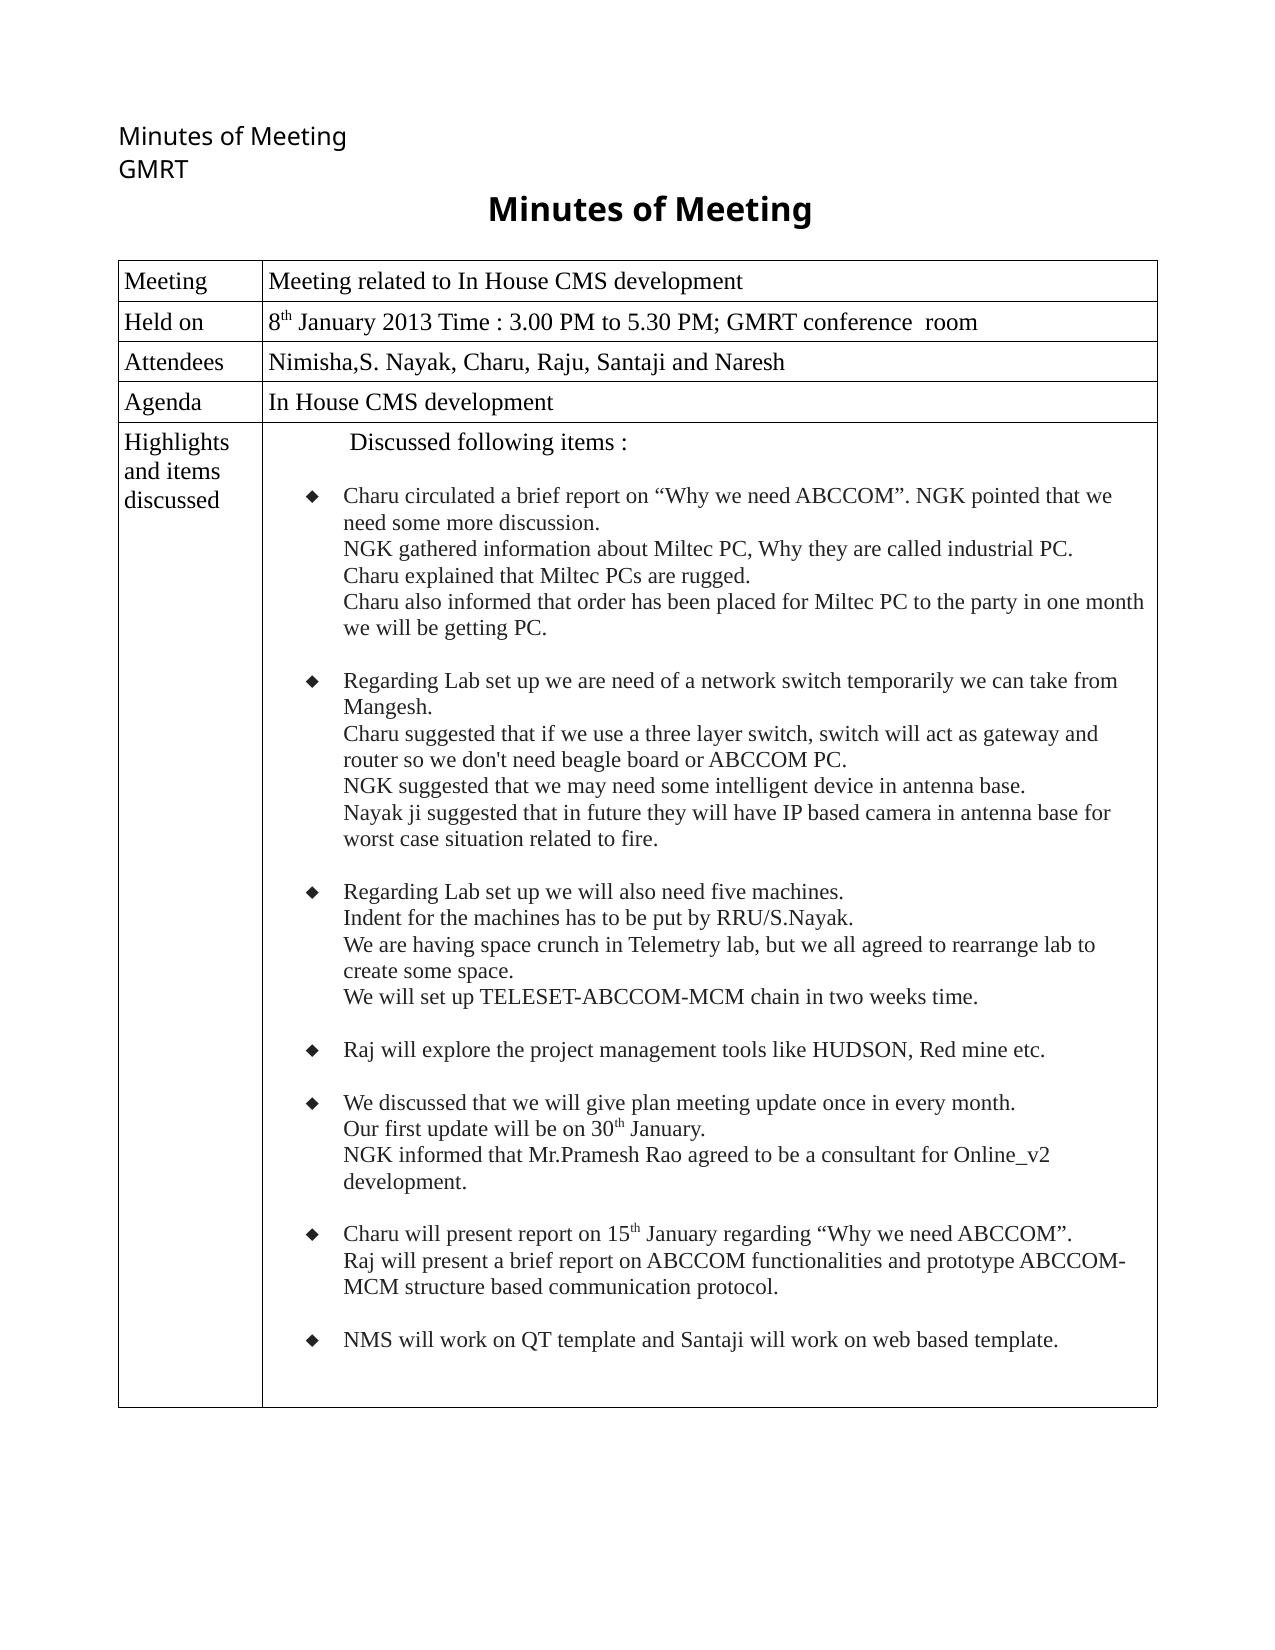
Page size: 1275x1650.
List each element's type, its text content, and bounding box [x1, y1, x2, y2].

table_header Meeting related to In House CMS development [263, 261, 1157, 301]
table_cell Nimisha,S. Nayak, Charu, Raju, Santaji and Naresh [263, 342, 1157, 381]
text Minutes of Meeting [118, 118, 1157, 152]
table_cell Discussed following items : Charu circulated a brief report on “Why we need ABCCOM”. NGK pointed that we need some more discussion. NGK gathered information about Miltec PC, Why they are called industrial PC. Charu explained that Miltec PCs are rugged. Charu also informed that order has been placed for Miltec PC to the party in one month we will be getting PC. Regarding Lab set up we are need of a network switch temporarily we can take from Mangesh. Charu suggested that if we use a three layer switch, switch will act as gateway and router so we don't need beagle board or ABCCOM PC. NGK suggested that we may need some intelligent device in antenna base. Nayak ji suggested that in future they will have IP based camera in antenna base for worst case situation related to fire. Regarding Lab set up we will also need five machines. Indent for the machines has to be put by RRU/S.Nayak. We are having space crunch in Telemetry lab, but we all agreed to rearrange lab to create some space. We will set up TELESET-ABCCOM-MCM chain in two weeks time. Raj will explore the project management tools like HUDSON, Red mine etc. We discussed that we will give plan meeting update once in every month. Our first update will be on 30th January. NGK informed that Mr.Pramesh Rao agreed to be a consultant for Online_v2 development. Charu will present report on 15th January regarding “Why we need ABCCOM”. Raj will present a brief report on ABCCOM functionalities and prototype ABCCOM-MCM structure based communication protocol. NMS will work on QT template and Santaji will work on web based template. [263, 423, 1157, 1407]
table_cell Agenda [119, 382, 262, 422]
table_cell In House CMS development [263, 382, 1157, 422]
table_cell Highlights and items discussed [119, 423, 262, 1407]
text Minutes of Meeting [118, 186, 1157, 232]
text GMRT [118, 152, 1157, 186]
table_cell Attendees [119, 342, 262, 381]
table_cell Held on [119, 302, 262, 341]
table_header Meeting [119, 261, 262, 301]
table_cell 8th January 2013 Time : 3.00 PM to 5.30 PM; GMRT conference room [263, 302, 1157, 341]
